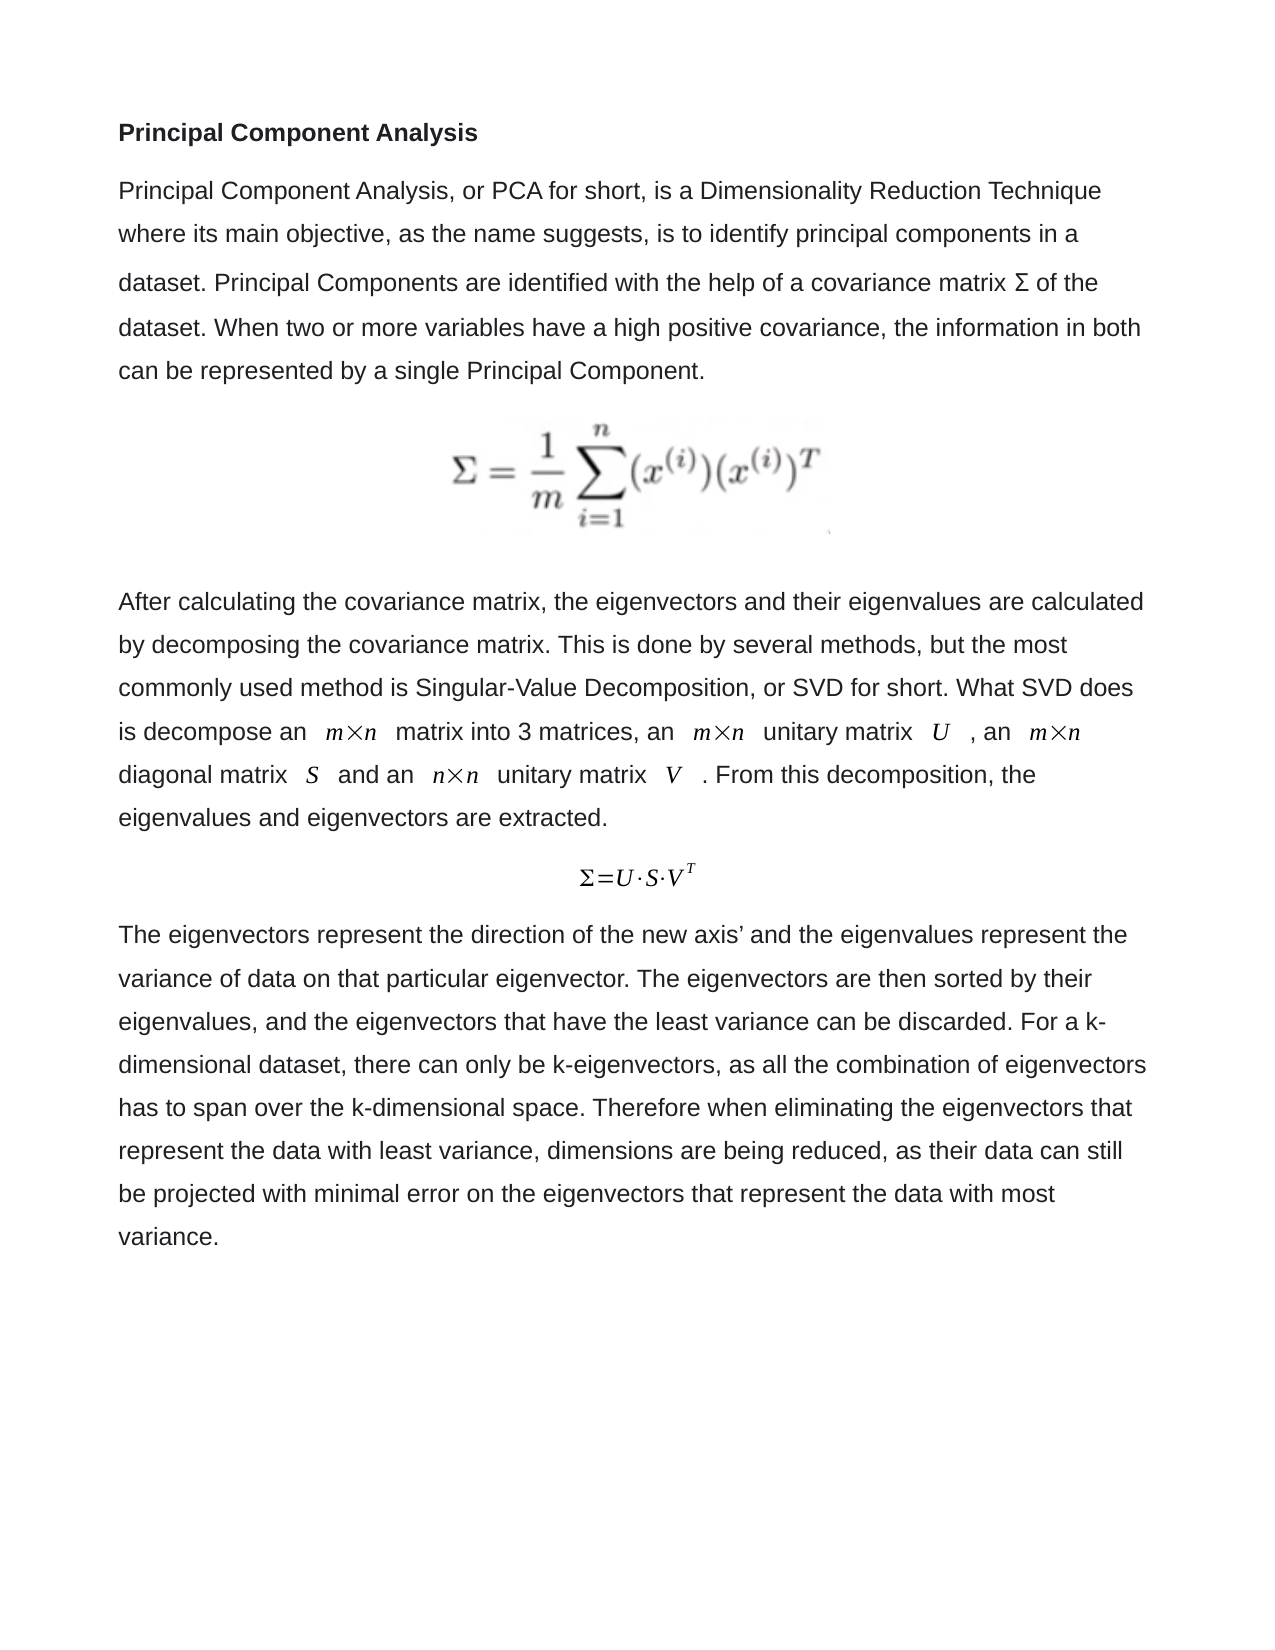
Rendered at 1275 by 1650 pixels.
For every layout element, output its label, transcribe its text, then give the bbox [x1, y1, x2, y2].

text Principal Component Analysis [118, 118, 1157, 147]
text Principal Component Analysis, or PCA for short, is a Dimensionality Reduction Technique where its main objective, as the name suggests, is to identify principal components in a dataset. Principal Components are identified with the help of a covariance matrix Σ of the dataset. When two or more variables have a high positive covariance, the information in both can be represented by a single Principal Component. [118, 176, 1157, 385]
text After calculating the covariance matrix, the eigenvectors and their eigenvalues are calculated by decomposing the covariance matrix. This is done by several methods, but the most commonly used method is Singular-Value Decomposition, or SVD for short. What SVD does is decompose anmatrix into 3 matrices, anunitary matrix, andiagonal matrixand anunitary matrix. From this decomposition, the eigenvalues and eigenvectors are extracted. [118, 587, 1157, 831]
text The eigenvectors represent the direction of the new axis’ and the eigenvalues represent the variance of data on that particular eigenvector. The eigenvectors are then sorted by their eigenvalues, and the eigenvectors that have the least variance can be discarded. For a k-dimensional dataset, there can only be k-eigenvectors, as all the combination of eigenvectors has to span over the k-dimensional space. Therefore when eliminating the eigenvectors that represent the data with least variance, dimensions are being reduced, as their data can still be projected with minimal error on the eigenvectors that represent the data with most variance. [118, 921, 1157, 1251]
picture [444, 418, 831, 534]
